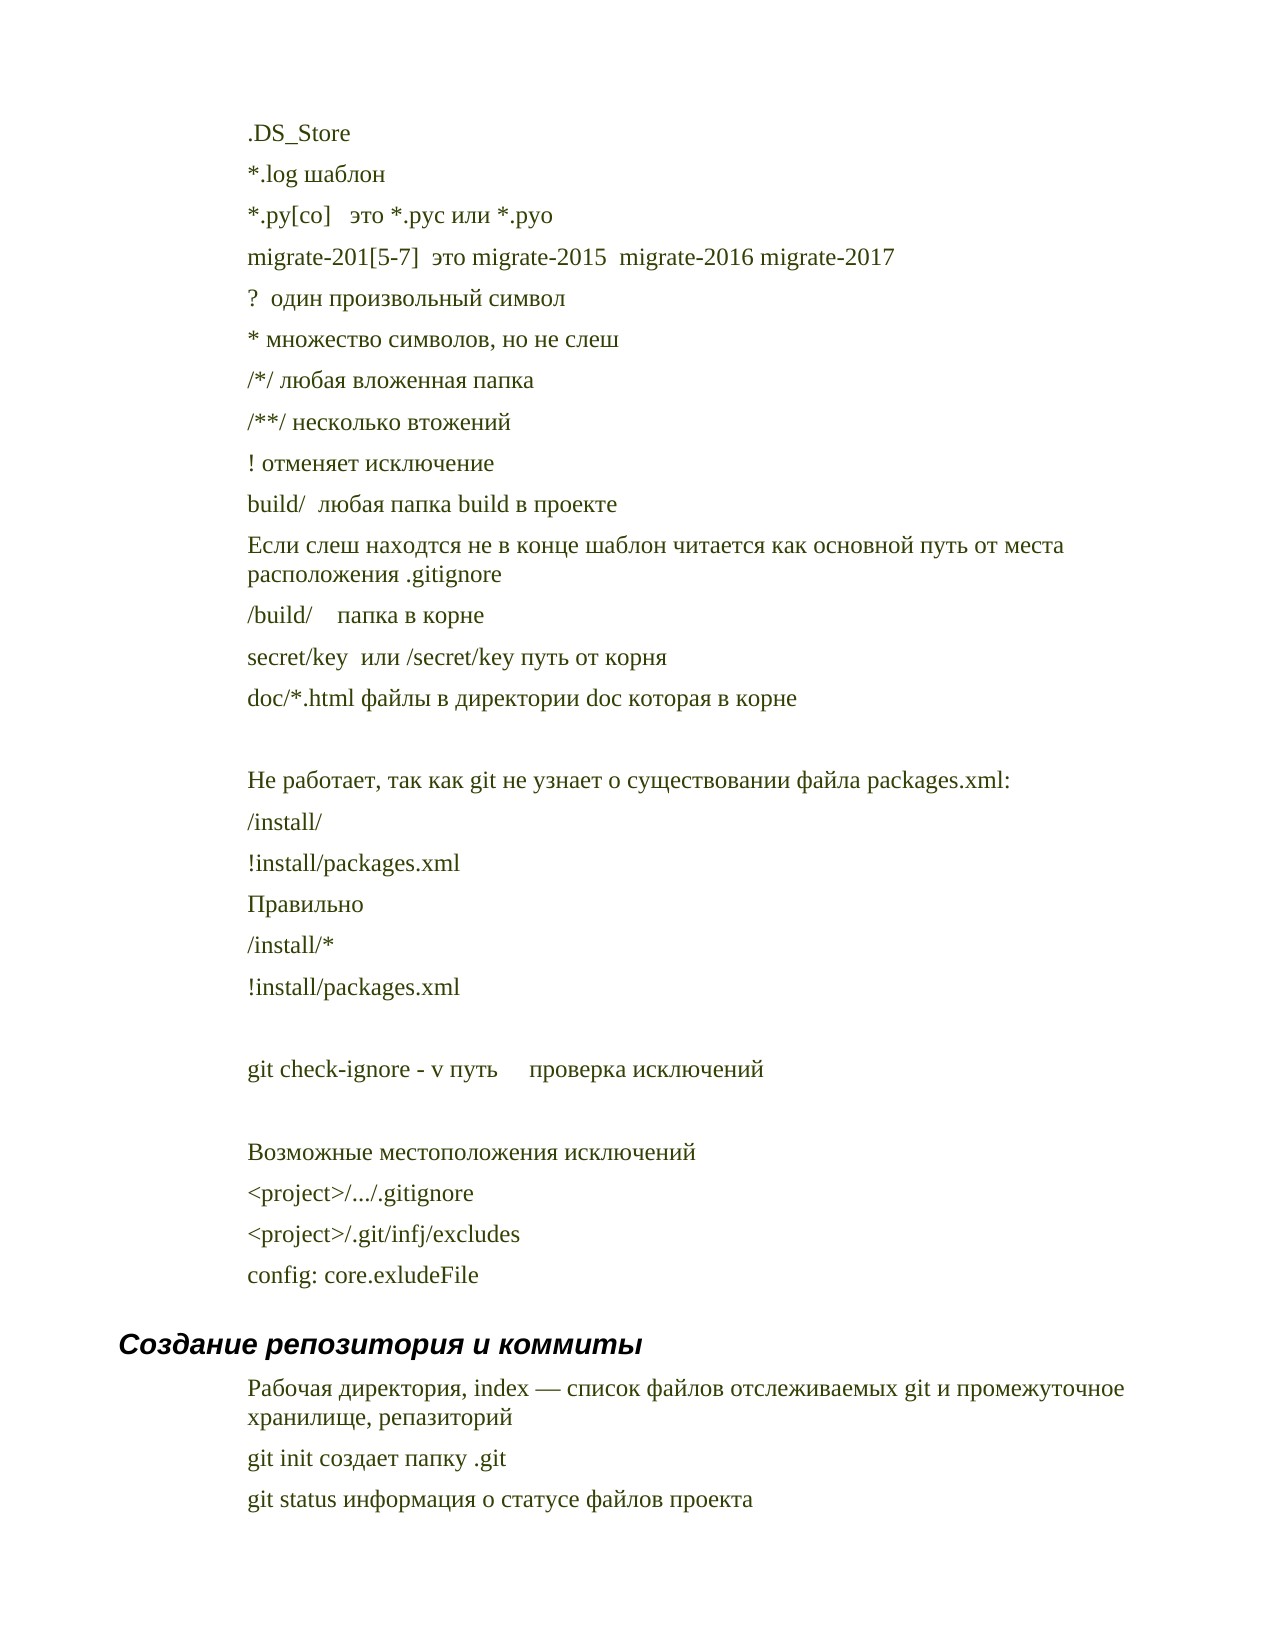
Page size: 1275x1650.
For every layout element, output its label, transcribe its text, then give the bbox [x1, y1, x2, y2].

text /install/ [247, 807, 1157, 836]
text !install/packages.xml [247, 972, 1157, 1001]
text *.py[co] это *.pyc или *.pyo [247, 201, 1157, 229]
text * множество символов, но не слеш [247, 324, 1157, 353]
text ? один произвольный символ [247, 283, 1157, 312]
text ! отменяет исключение [247, 448, 1157, 477]
text git check-ignore - v путь проверка исключений [247, 1054, 1157, 1083]
text !install/packages.xml [247, 848, 1157, 877]
text /build/ папка в корне [247, 601, 1157, 629]
text *.log шаблон [247, 159, 1157, 188]
text Если слеш находтся не в конце шаблон читается как основной путь от места расположения .gitignore [247, 531, 1157, 588]
text /*/ любая вложенная папка [247, 366, 1157, 394]
text Возможные местоположения исключений [247, 1137, 1157, 1166]
text Не работает, так как git не узнает о существовании файла packages.xml: [247, 766, 1157, 794]
text <project>/.git/infj/excludes [247, 1219, 1157, 1248]
text /**/ несколько втожений [247, 407, 1157, 436]
text Рабочая директория, index — список файлов отслеживаемых git и промежуточное хранилище, репазиторий [247, 1373, 1157, 1430]
text secret/key или /secret/key путь от корня [247, 642, 1157, 671]
text <project>/.../.gitignore [247, 1178, 1157, 1207]
text Правильно [247, 889, 1157, 918]
text .DS_Store [247, 118, 1157, 147]
text migrate-201[5-7] это migrate-2015 migrate-2016 migrate-2017 [247, 242, 1157, 271]
text git init создает папку .git [247, 1443, 1157, 1472]
subtitle Создание репозитория и коммиты [118, 1327, 1157, 1360]
text git status информация о статусе файлов проекта [247, 1484, 1157, 1513]
text /install/* [247, 931, 1157, 959]
text config: core.exludeFile [247, 1261, 1157, 1289]
text doc/*.html файлы в директории doc которая в корне [247, 683, 1157, 712]
text build/ любая папка build в проекте [247, 489, 1157, 518]
